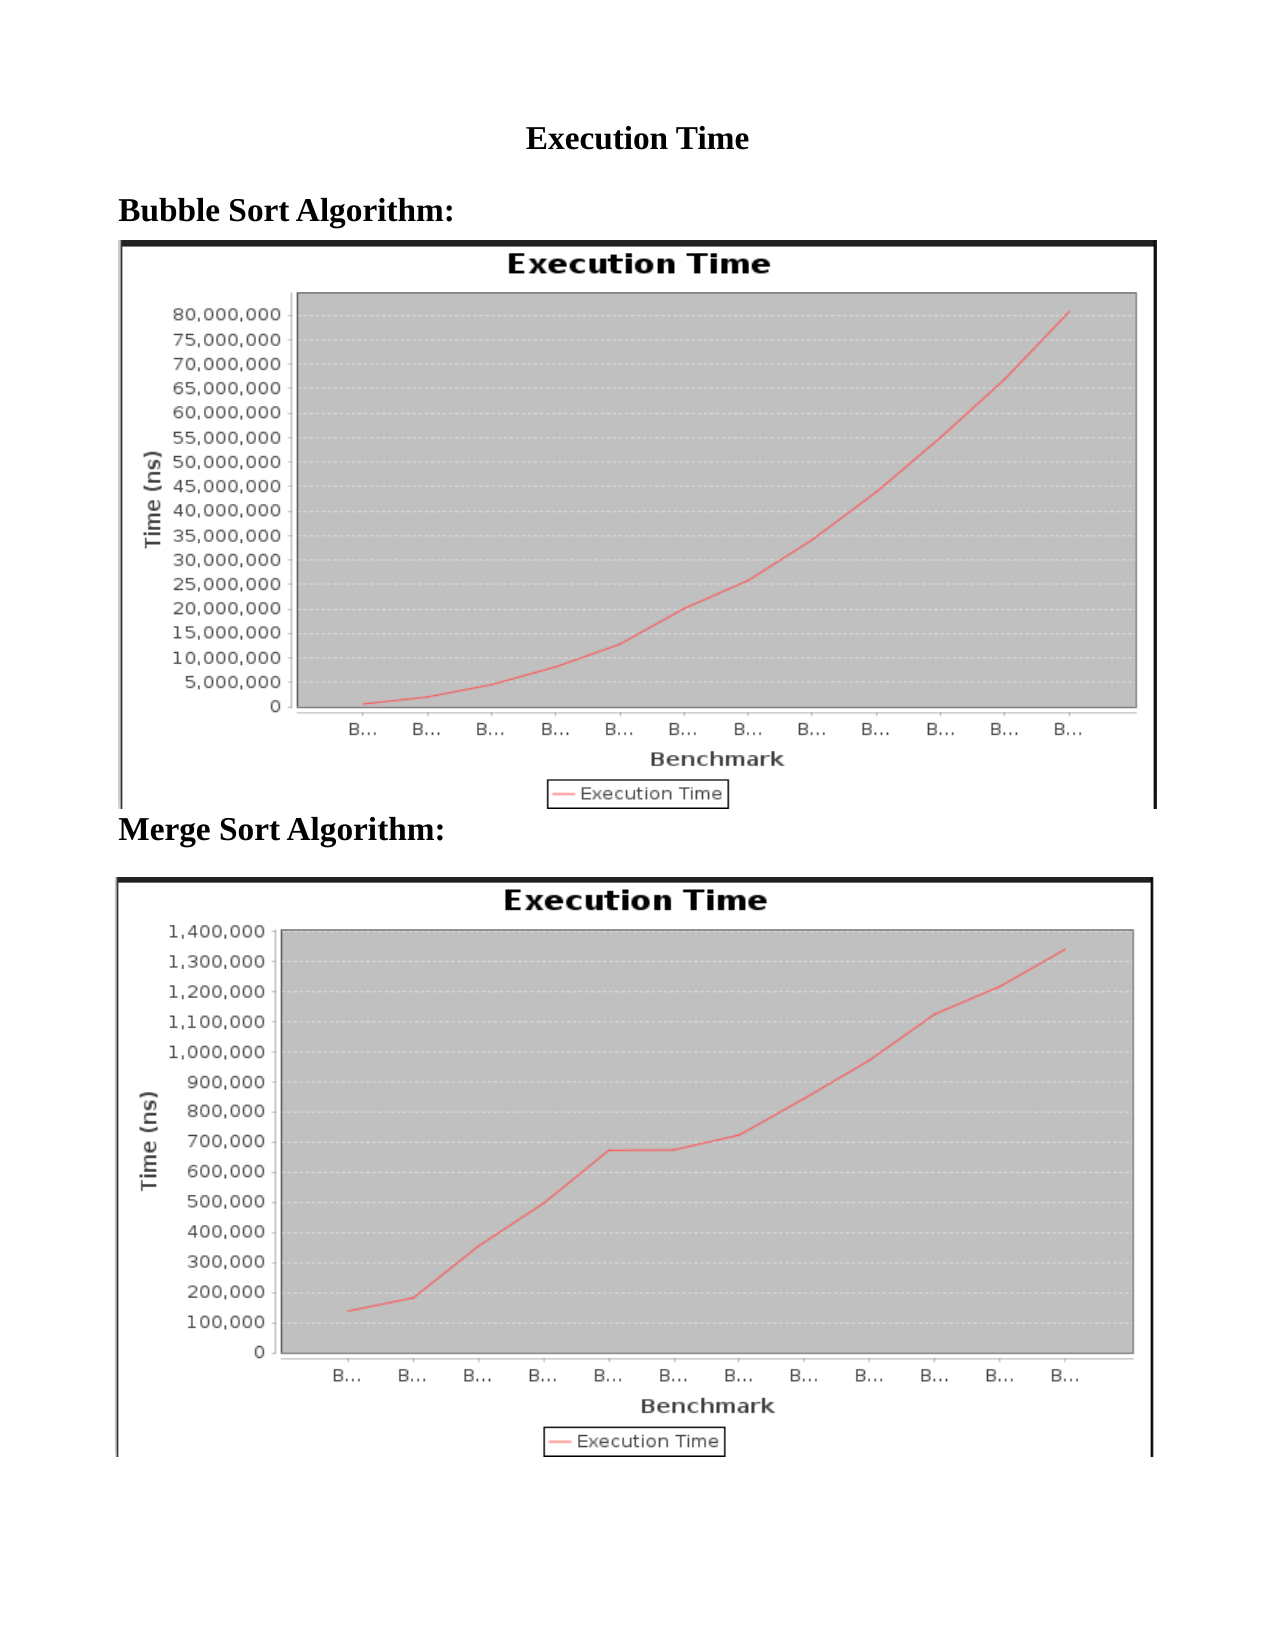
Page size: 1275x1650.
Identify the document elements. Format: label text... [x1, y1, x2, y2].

picture [114, 877, 1154, 1457]
subtitle Merge Sort Algorithm: [118, 809, 1157, 847]
subtitle Bubble Sort Algorithm: [118, 190, 1157, 228]
picture [118, 240, 1157, 809]
subtitle Execution Time [118, 118, 1157, 156]
